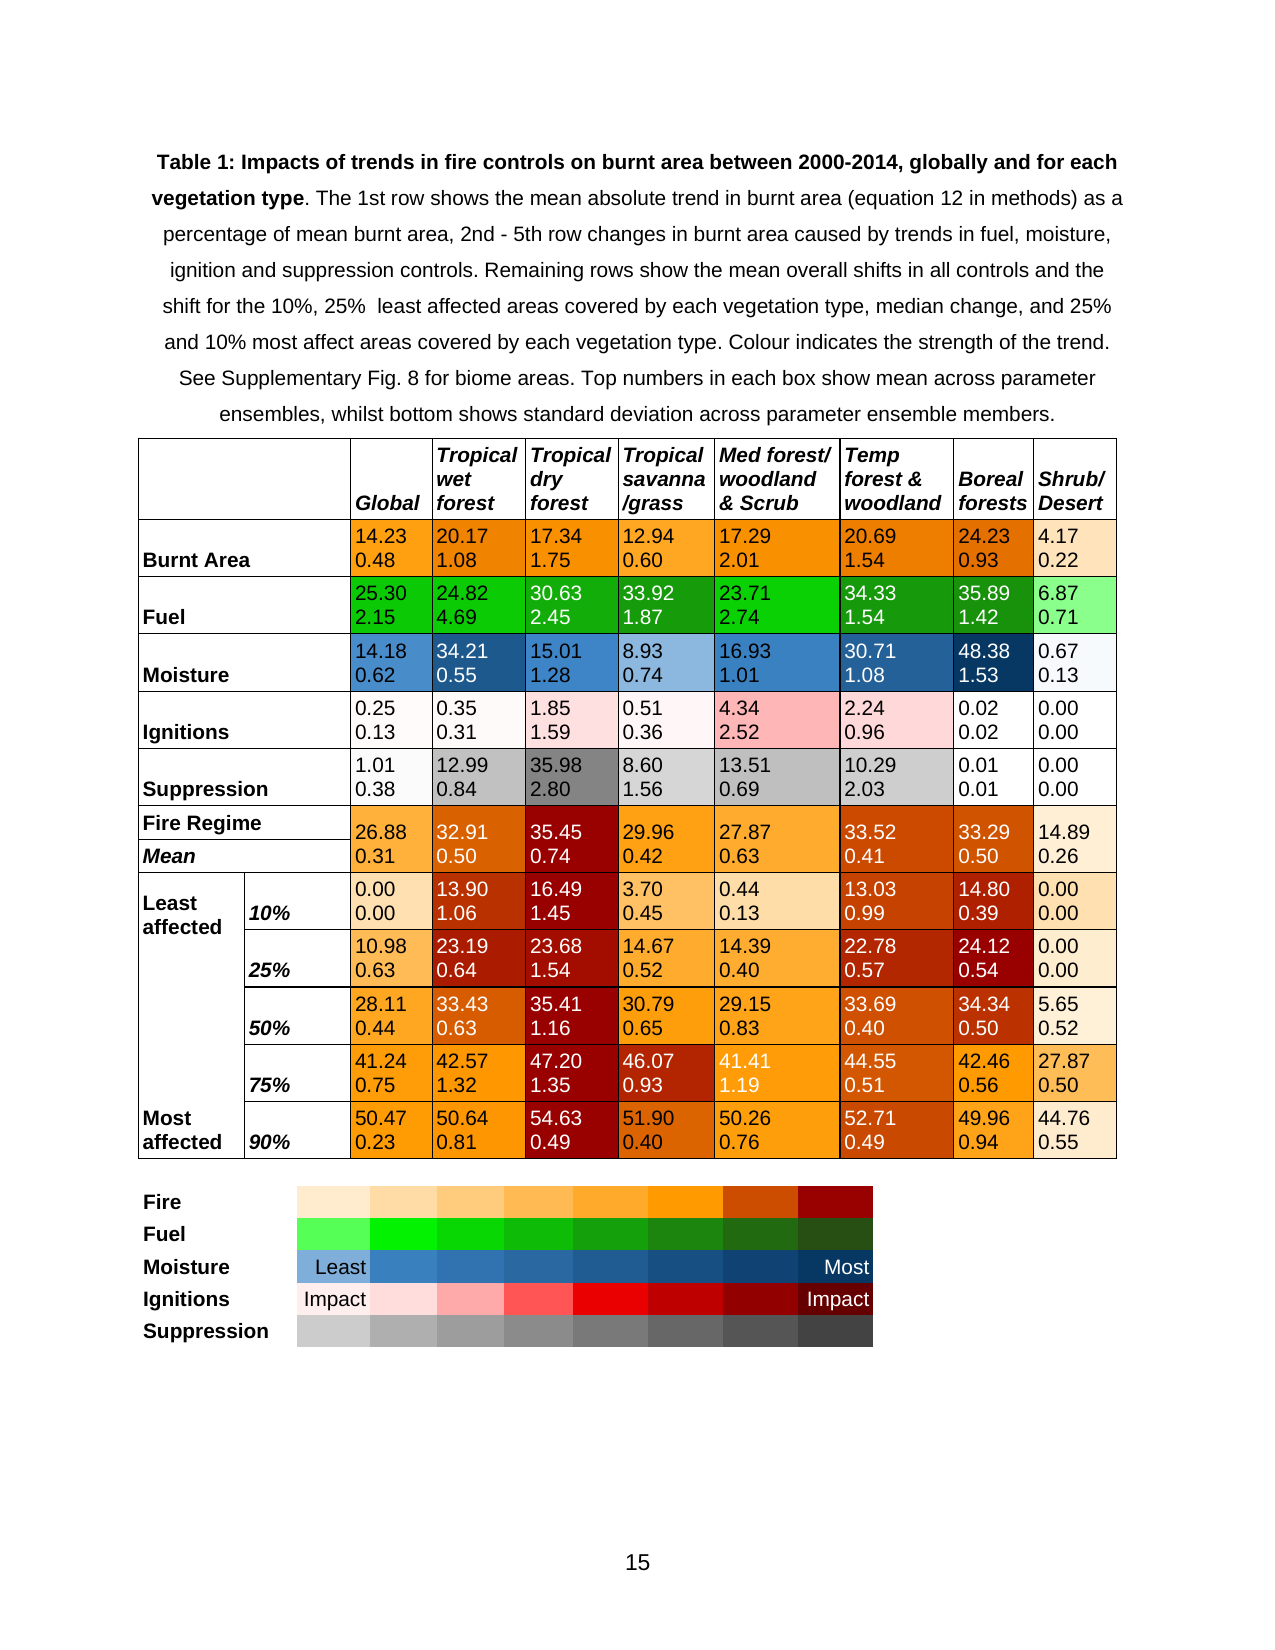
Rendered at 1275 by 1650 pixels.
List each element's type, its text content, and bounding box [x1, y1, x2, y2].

table_header Shrub/ Desert [1034, 439, 1116, 519]
table_cell 6.87 0.71 [1034, 577, 1116, 633]
table_cell [648, 1250, 723, 1283]
table_cell 42.46 0.56 [954, 1045, 1033, 1101]
table_cell [573, 1218, 648, 1250]
table_cell 8.93 0.74 [619, 634, 714, 691]
table_cell 0.01 0.01 [954, 749, 1033, 805]
table_cell [723, 1315, 798, 1347]
table_cell Fire Regime [139, 806, 350, 838]
table_cell 20.17 1.08 [433, 520, 525, 576]
table_cell Suppression [139, 1315, 297, 1347]
table_cell 14.18 0.62 [351, 634, 432, 691]
table_cell [573, 1250, 648, 1283]
table_cell 90% [245, 1102, 350, 1158]
table_cell 30.71 1.08 [841, 634, 953, 691]
table_cell 0.00 0.00 [351, 873, 432, 929]
table_header Med forest/ woodland & Scrub [715, 439, 839, 519]
table_cell 50.26 0.76 [715, 1102, 839, 1158]
table_cell 12.99 0.84 [433, 749, 525, 805]
table_cell 22.78 0.57 [841, 930, 953, 986]
table_cell [504, 1283, 573, 1315]
table_cell 50.64 0.81 [433, 1102, 525, 1158]
table_cell 51.90 0.40 [619, 1102, 714, 1158]
table_header [648, 1186, 723, 1218]
table_cell [504, 1250, 573, 1283]
table_cell 50% [245, 988, 350, 1044]
table_cell 35.98 2.80 [526, 749, 618, 805]
table_cell 33.92 1.87 [619, 577, 714, 633]
table_header [370, 1186, 437, 1218]
table_header [504, 1186, 573, 1218]
table_cell 10.98 0.63 [351, 930, 432, 986]
table_cell 35.41 1.16 [526, 988, 618, 1044]
table_cell 26.88 0.31 [351, 806, 432, 872]
table_header Tropical wet forest [433, 439, 525, 519]
table_cell 0.25 0.13 [351, 692, 432, 748]
table_cell 13.51 0.69 [715, 749, 839, 805]
table_cell 0.51 0.36 [619, 692, 714, 748]
table_cell 1.85 1.59 [526, 692, 618, 748]
table_cell 0.67 0.13 [1034, 634, 1116, 691]
table_cell [370, 1315, 437, 1347]
table_cell 25% [245, 930, 350, 986]
table_header Fire [139, 1186, 297, 1218]
table_cell 33.52 0.41 [841, 806, 953, 872]
table_cell 14.23 0.48 [351, 520, 432, 576]
table_cell Most [798, 1250, 873, 1283]
table_cell 0.00 0.00 [1034, 749, 1116, 805]
table_cell [437, 1315, 504, 1347]
table_cell [437, 1250, 504, 1283]
table_cell 12.94 0.60 [619, 520, 714, 576]
table_cell 33.29 0.50 [954, 806, 1033, 872]
table_cell 32.91 0.50 [433, 806, 525, 872]
table_cell Burnt Area [139, 520, 350, 576]
table_cell 24.82 4.69 [433, 577, 525, 633]
table_cell [297, 1315, 370, 1347]
table_cell Least affected Most affected [139, 873, 244, 1158]
table_cell 49.96 0.94 [954, 1102, 1033, 1158]
table_cell 30.63 2.45 [526, 577, 618, 633]
table_cell 0.00 0.00 [1034, 873, 1116, 929]
table_cell Moisture [139, 634, 350, 691]
table_cell 4.17 0.22 [1034, 520, 1116, 576]
table_cell 0.44 0.13 [715, 873, 839, 929]
table_cell 2.24 0.96 [841, 692, 953, 748]
table_cell Fuel [139, 1218, 297, 1250]
table_cell 30.79 0.65 [619, 988, 714, 1044]
table_header Global [351, 439, 432, 519]
table_header Boreal forests [954, 439, 1033, 519]
table_cell Suppression [139, 749, 350, 805]
table_cell 16.93 1.01 [715, 634, 839, 691]
table_cell 13.03 0.99 [841, 873, 953, 929]
table_cell Impact [798, 1283, 873, 1315]
table_cell 27.87 0.63 [715, 806, 839, 872]
table_cell 75% [245, 1045, 350, 1101]
table_cell 35.45 0.74 [526, 806, 618, 872]
table_cell 8.60 1.56 [619, 749, 714, 805]
table_cell 41.41 1.19 [715, 1045, 839, 1101]
table_cell 1.01 0.38 [351, 749, 432, 805]
table_cell 0.02 0.02 [954, 692, 1033, 748]
table_cell 10% [245, 873, 350, 929]
table_cell 4.34 2.52 [715, 692, 839, 748]
table_cell 29.96 0.42 [619, 806, 714, 872]
table_cell 3.70 0.45 [619, 873, 714, 929]
table_cell 15.01 1.28 [526, 634, 618, 691]
table_cell 54.63 0.49 [526, 1102, 618, 1158]
table_cell 17.34 1.75 [526, 520, 618, 576]
table_cell 23.71 2.74 [715, 577, 839, 633]
table_cell 35.89 1.42 [954, 577, 1033, 633]
table_cell [723, 1250, 798, 1283]
table_cell 41.24 0.75 [351, 1045, 432, 1101]
table_cell 27.87 0.50 [1034, 1045, 1116, 1101]
table_cell 14.67 0.52 [619, 930, 714, 986]
table_cell 20.69 1.54 [841, 520, 953, 576]
table_cell [370, 1218, 437, 1250]
table_cell [573, 1283, 648, 1315]
table_cell [798, 1218, 873, 1250]
table_cell 14.89 0.26 [1034, 806, 1116, 872]
table_cell [437, 1218, 504, 1250]
table_cell 24.12 0.54 [954, 930, 1033, 986]
table_cell [723, 1218, 798, 1250]
table_cell 17.29 2.01 [715, 520, 839, 576]
table_cell Fuel [139, 577, 350, 633]
table_cell [370, 1283, 437, 1315]
table_cell 52.71 0.49 [841, 1102, 953, 1158]
table_header Tropical savanna/grass [619, 439, 714, 519]
text Table 1: Impacts of trends in fire controls on burnt area between 2000-2014, globally and for each vegetation type. The 1st row shows the mean absolute trend in burnt area (equation 12 in methods) as a percentage of mean burnt area, 2nd - 5th row changes in burnt area caused by trends in fuel, moisture, ignition and suppression controls. Remaining rows show the mean overall shifts in all controls and the shift for the 10%, 25% least affected areas covered by each vegetation type, median change, and 25% and 10% most affect areas covered by each vegetation type. Colour indicates the strength of the trend. See Supplementary Fig. 8 for biome areas. Top numbers in each box show mean across parameter ensembles, whilst bottom shows standard deviation across parameter ensemble members. [150, 150, 1125, 426]
table_cell [504, 1315, 573, 1347]
table_cell 16.49 1.45 [526, 873, 618, 929]
table_header [723, 1186, 798, 1218]
table_cell 23.68 1.54 [526, 930, 618, 986]
table_cell 5.65 0.52 [1034, 988, 1116, 1044]
table_cell 34.21 0.55 [433, 634, 525, 691]
table_cell 44.55 0.51 [841, 1045, 953, 1101]
table_header [297, 1186, 370, 1218]
table_cell [648, 1218, 723, 1250]
table_cell 28.11 0.44 [351, 988, 432, 1044]
table_cell [648, 1315, 723, 1347]
table_cell 50.47 0.23 [351, 1102, 432, 1158]
table_cell [798, 1315, 873, 1347]
table_cell 48.38 1.53 [954, 634, 1033, 691]
table_cell 0.00 0.00 [1034, 930, 1116, 986]
table_cell 0.35 0.31 [433, 692, 525, 748]
table_cell Impact [297, 1283, 370, 1315]
table_cell Ignitions [139, 692, 350, 748]
table_cell [437, 1283, 504, 1315]
table_cell 14.80 0.39 [954, 873, 1033, 929]
table_cell 42.57 1.32 [433, 1045, 525, 1101]
table_header Temp forest & woodland [841, 439, 953, 519]
table_cell 13.90 1.06 [433, 873, 525, 929]
table_cell Mean [139, 840, 350, 872]
table_header [573, 1186, 648, 1218]
table_cell 25.30 2.15 [351, 577, 432, 633]
table_cell Ignitions [139, 1283, 297, 1315]
table_cell 34.33 1.54 [841, 577, 953, 633]
table_cell [504, 1218, 573, 1250]
table_header [798, 1186, 873, 1218]
table_cell 0.00 0.00 [1034, 692, 1116, 748]
table_cell [370, 1250, 437, 1283]
table_cell 34.34 0.50 [954, 988, 1033, 1044]
table_cell Moisture [139, 1250, 297, 1283]
table_header [437, 1186, 504, 1218]
table_cell 23.19 0.64 [433, 930, 525, 986]
table_header Tropical dry forest [526, 439, 618, 519]
table_cell 33.43 0.63 [433, 988, 525, 1044]
table_cell [723, 1283, 798, 1315]
table_cell 44.76 0.55 [1034, 1102, 1116, 1158]
table_cell [573, 1315, 648, 1347]
table_cell 24.23 0.93 [954, 520, 1033, 576]
table_cell [648, 1283, 723, 1315]
table_cell 14.39 0.40 [715, 930, 839, 986]
table_cell 10.29 2.03 [841, 749, 953, 805]
table_cell 47.20 1.35 [526, 1045, 618, 1101]
table_cell 46.07 0.93 [619, 1045, 714, 1101]
table_cell [297, 1218, 370, 1250]
table_cell 33.69 0.40 [841, 988, 953, 1044]
table_header [139, 439, 350, 519]
table_cell 29.15 0.83 [715, 988, 839, 1044]
table_cell Least [297, 1250, 370, 1283]
